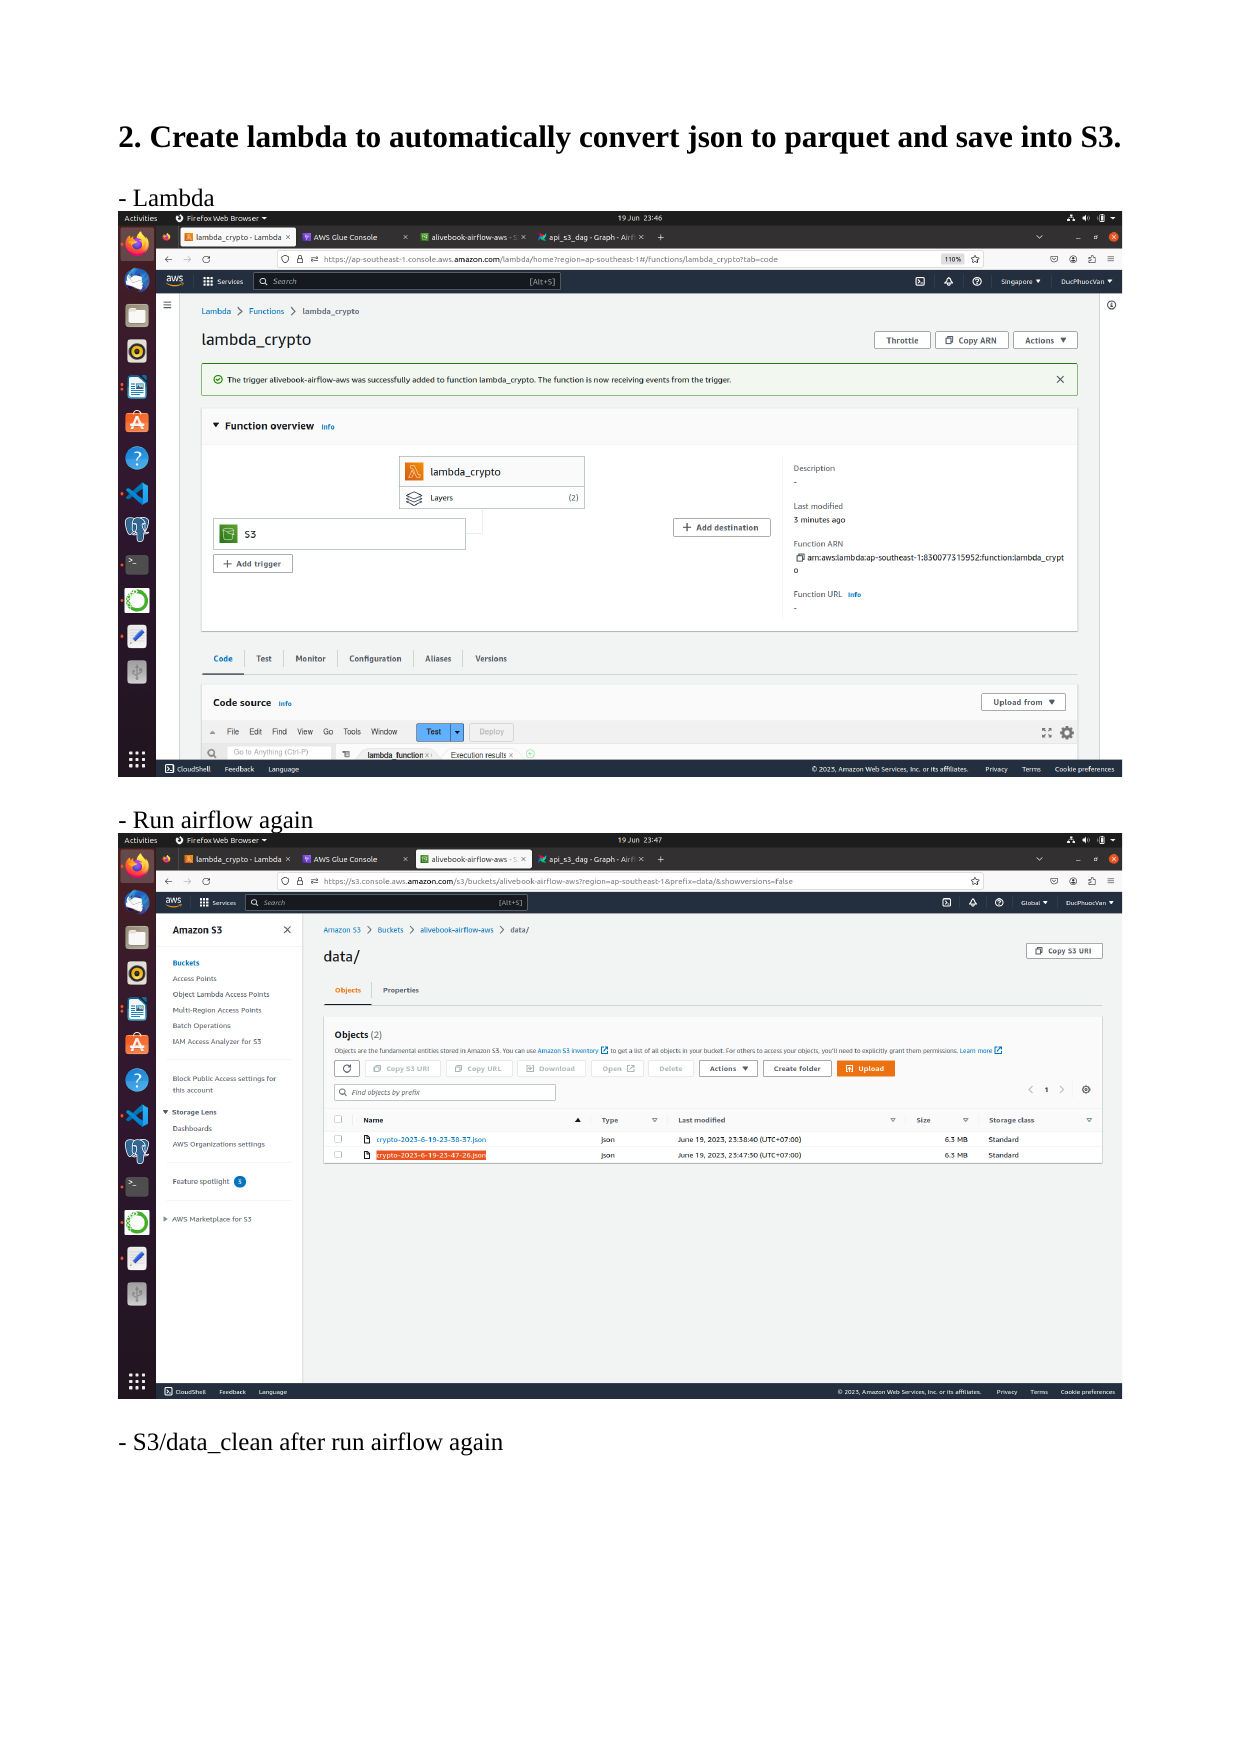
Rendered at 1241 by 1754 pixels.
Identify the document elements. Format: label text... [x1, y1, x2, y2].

text - S3/data_clean after run airflow again [118, 1427, 1122, 1485]
text - Run airflow again [118, 777, 1122, 833]
text - Lambda [118, 183, 1122, 211]
text 2. Create lambda to automatically convert json to parquet and save into S3. [118, 118, 1122, 154]
